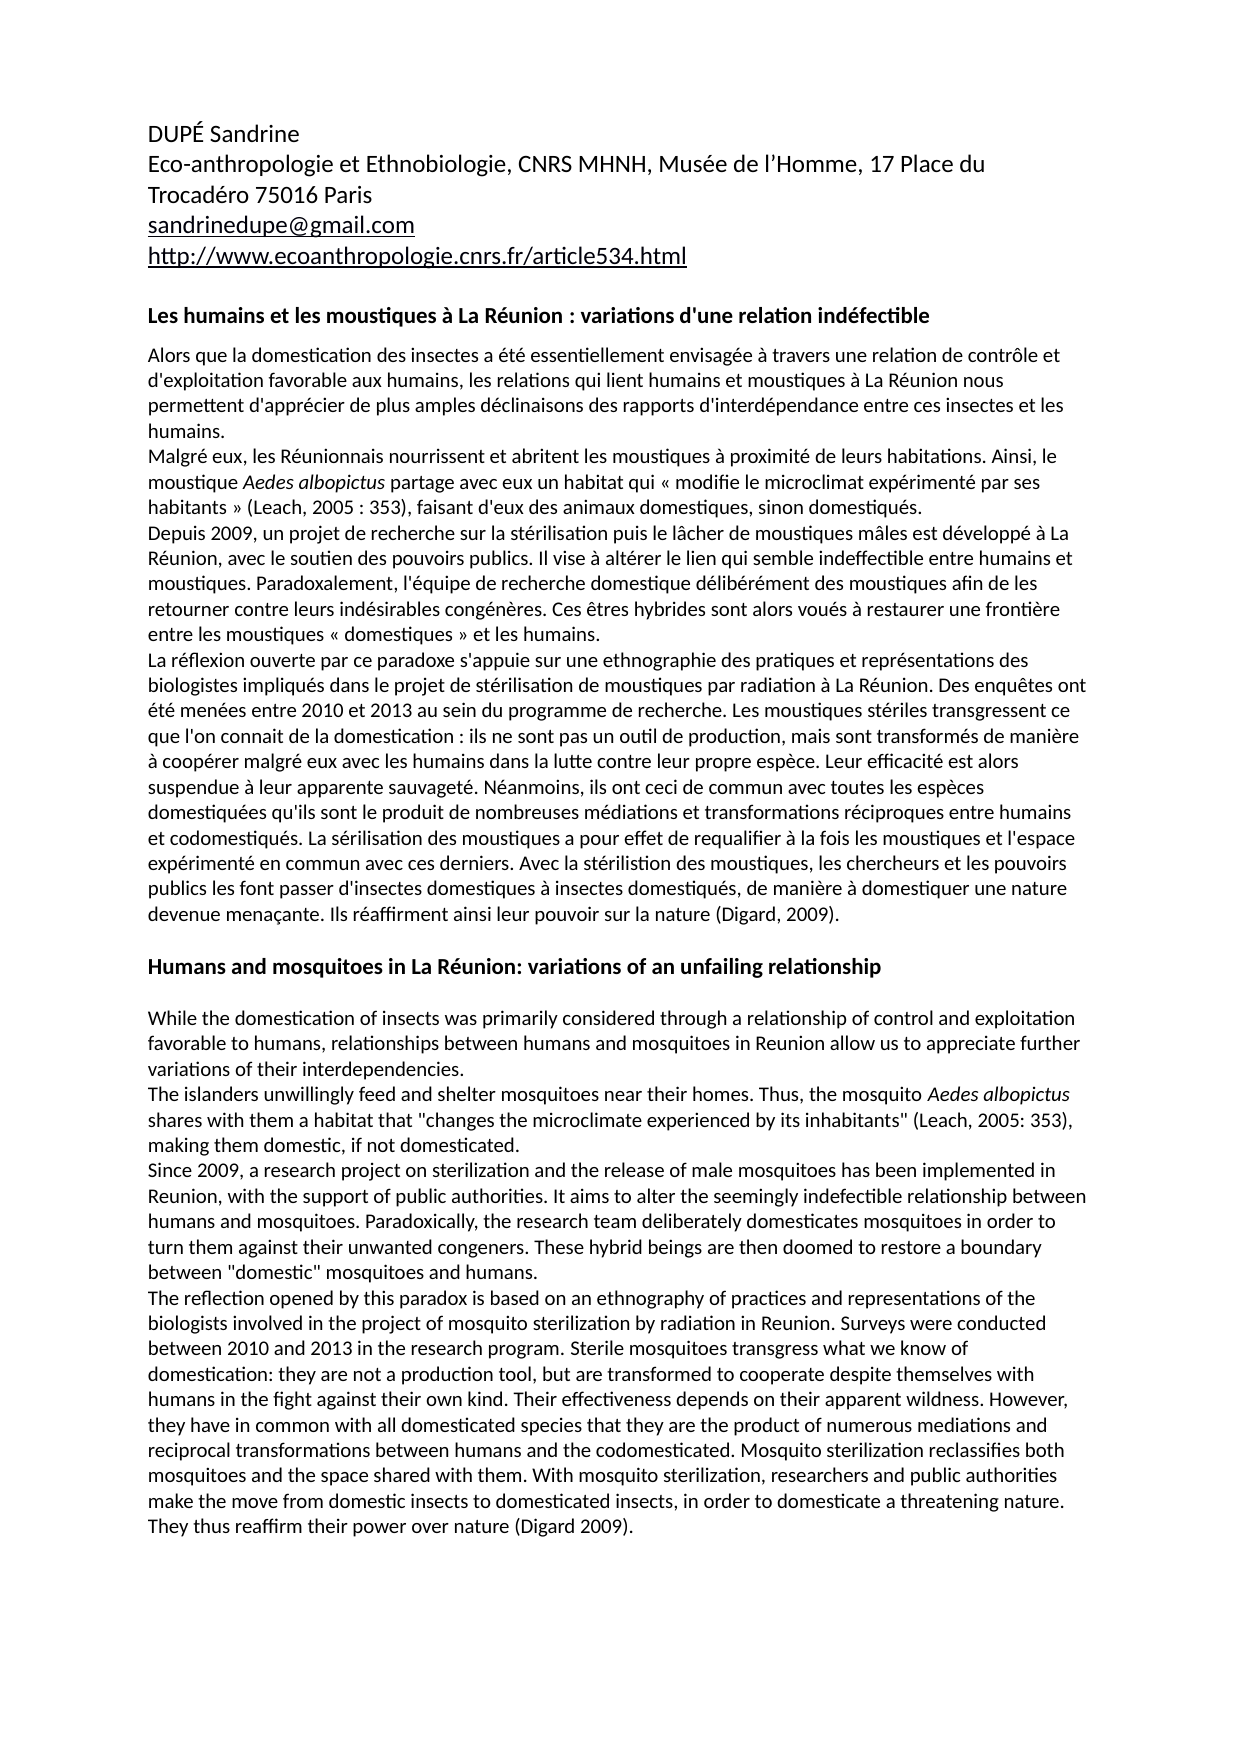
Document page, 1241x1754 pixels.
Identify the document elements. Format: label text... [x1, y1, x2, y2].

text http://www.ecoanthropologie.cnrs.fr/article534.html [148, 240, 1092, 271]
text DUPÉ Sandrine [148, 118, 1092, 149]
text Malgré eux, les Réunionnais nourrissent et abritent les moustiques à proximité de leurs habitations. Ainsi, le moustique Aedes albopictus partage avec eux un habitat qui « modifie le microclimat expérimenté par ses habitants » (Leach, 2005 : 353), faisant d'eux des animaux domestiques, sinon domestiqués. [148, 443, 1092, 520]
text While the domestication of insects was primarily considered through a relationship of control and exploitation favorable to humans, relationships between humans and mosquitoes in Reunion allow us to appreciate further variations of their interdependencies. [148, 1005, 1092, 1081]
text The islanders unwillingly feed and shelter mosquitoes near their homes. Thus, the mosquito Aedes albopictus shares with them a habitat that "changes the microclimate experienced by its inhabitants" (Leach, 2005: 353), making them domestic, if not domesticated. [148, 1081, 1092, 1158]
text Alors que la domestication des insectes a été essentiellement envisagée à travers une relation de contrôle et d'exploitation favorable aux humains, les relations qui lient humains et moustiques à La Réunion nous permettent d'apprécier de plus amples déclinaisons des rapports d'interdépendance entre ces insectes et les humains. [148, 342, 1092, 443]
text The reflection opened by this paradox is based on an ethnography of practices and representations of the biologists involved in the project of mosquito sterilization by radiation in Reunion. Surveys were conducted between 2010 and 2013 in the research program. Sterile mosquitoes transgress what we know of domestication: they are not a production tool, but are transformed to cooperate despite themselves with humans in the fight against their own kind. Their effectiveness depends on their apparent wildness. However, they have in common with all domesticated species that they are the product of numerous mediations and reciprocal transformations between humans and the codomesticated. Mosquito sterilization reclassifies both mosquitoes and the space shared with them. With mosquito sterilization, researchers and public authorities make the move from domestic insects to domesticated insects, in order to domesticate a threatening nature. They thus reaffirm their power over nature (Digard 2009). [148, 1285, 1092, 1539]
text Eco-anthropologie et Ethnobiologie, CNRS MHNH, Musée de l’Homme, 17 Place du Trocadéro 75016 Paris [148, 149, 1092, 210]
text Humans and mosquitoes in La Réunion: variations of an unfailing relationship [148, 952, 1092, 980]
text Since 2009, a research project on sterilization and the release of male mosquitoes has been implemented in Reunion, with the support of public authorities. It aims to alter the seemingly indefectible relationship between humans and mosquitoes. Paradoxically, the research team deliberately domesticates mosquitoes in order to turn them against their unwanted congeners. These hybrid beings are then doomed to restore a boundary between "domestic" mosquitoes and humans. [148, 1158, 1092, 1285]
text Les humains et les moustiques à La Réunion : variations d'une relation indéfectible [148, 301, 1092, 329]
text sandrinedupe@gmail.com [148, 210, 1092, 240]
text La réflexion ouverte par ce paradoxe s'appuie sur une ethnographie des pratiques et représentations des biologistes impliqués dans le projet de stérilisation de moustiques par radiation à La Réunion. Des enquêtes ont été menées entre 2010 et 2013 au sein du programme de recherche. Les moustiques stériles transgressent ce que l'on connait de la domestication : ils ne sont pas un outil de production, mais sont transformés de manière à coopérer malgré eux avec les humains dans la lutte contre leur propre espèce. Leur efficacité est alors suspendue à leur apparente sauvageté. Néanmoins, ils ont ceci de commun avec toutes les espèces domestiquées qu'ils sont le produit de nombreuses médiations et transformations réciproques entre humains et codomestiqués. La sérilisation des moustiques a pour effet de requalifier à la fois les moustiques et l'espace expérimenté en commun avec ces derniers. Avec la stérilistion des moustiques, les chercheurs et les pouvoirs publics les font passer d'insectes domestiques à insectes domestiqués, de manière à domestiquer une nature devenue menaçante. Ils réaffirment ainsi leur pouvoir sur la nature (Digard, 2009). [148, 647, 1092, 926]
text Depuis 2009, un projet de recherche sur la stérilisation puis le lâcher de moustiques mâles est développé à La Réunion, avec le soutien des pouvoirs publics. Il vise à altérer le lien qui semble indeffectible entre humains et moustiques. Paradoxalement, l'équipe de recherche domestique délibérément des moustiques afin de les retourner contre leurs indésirables congénères. Ces êtres hybrides sont alors voués à restaurer une frontière entre les moustiques « domestiques » et les humains. [148, 520, 1092, 647]
